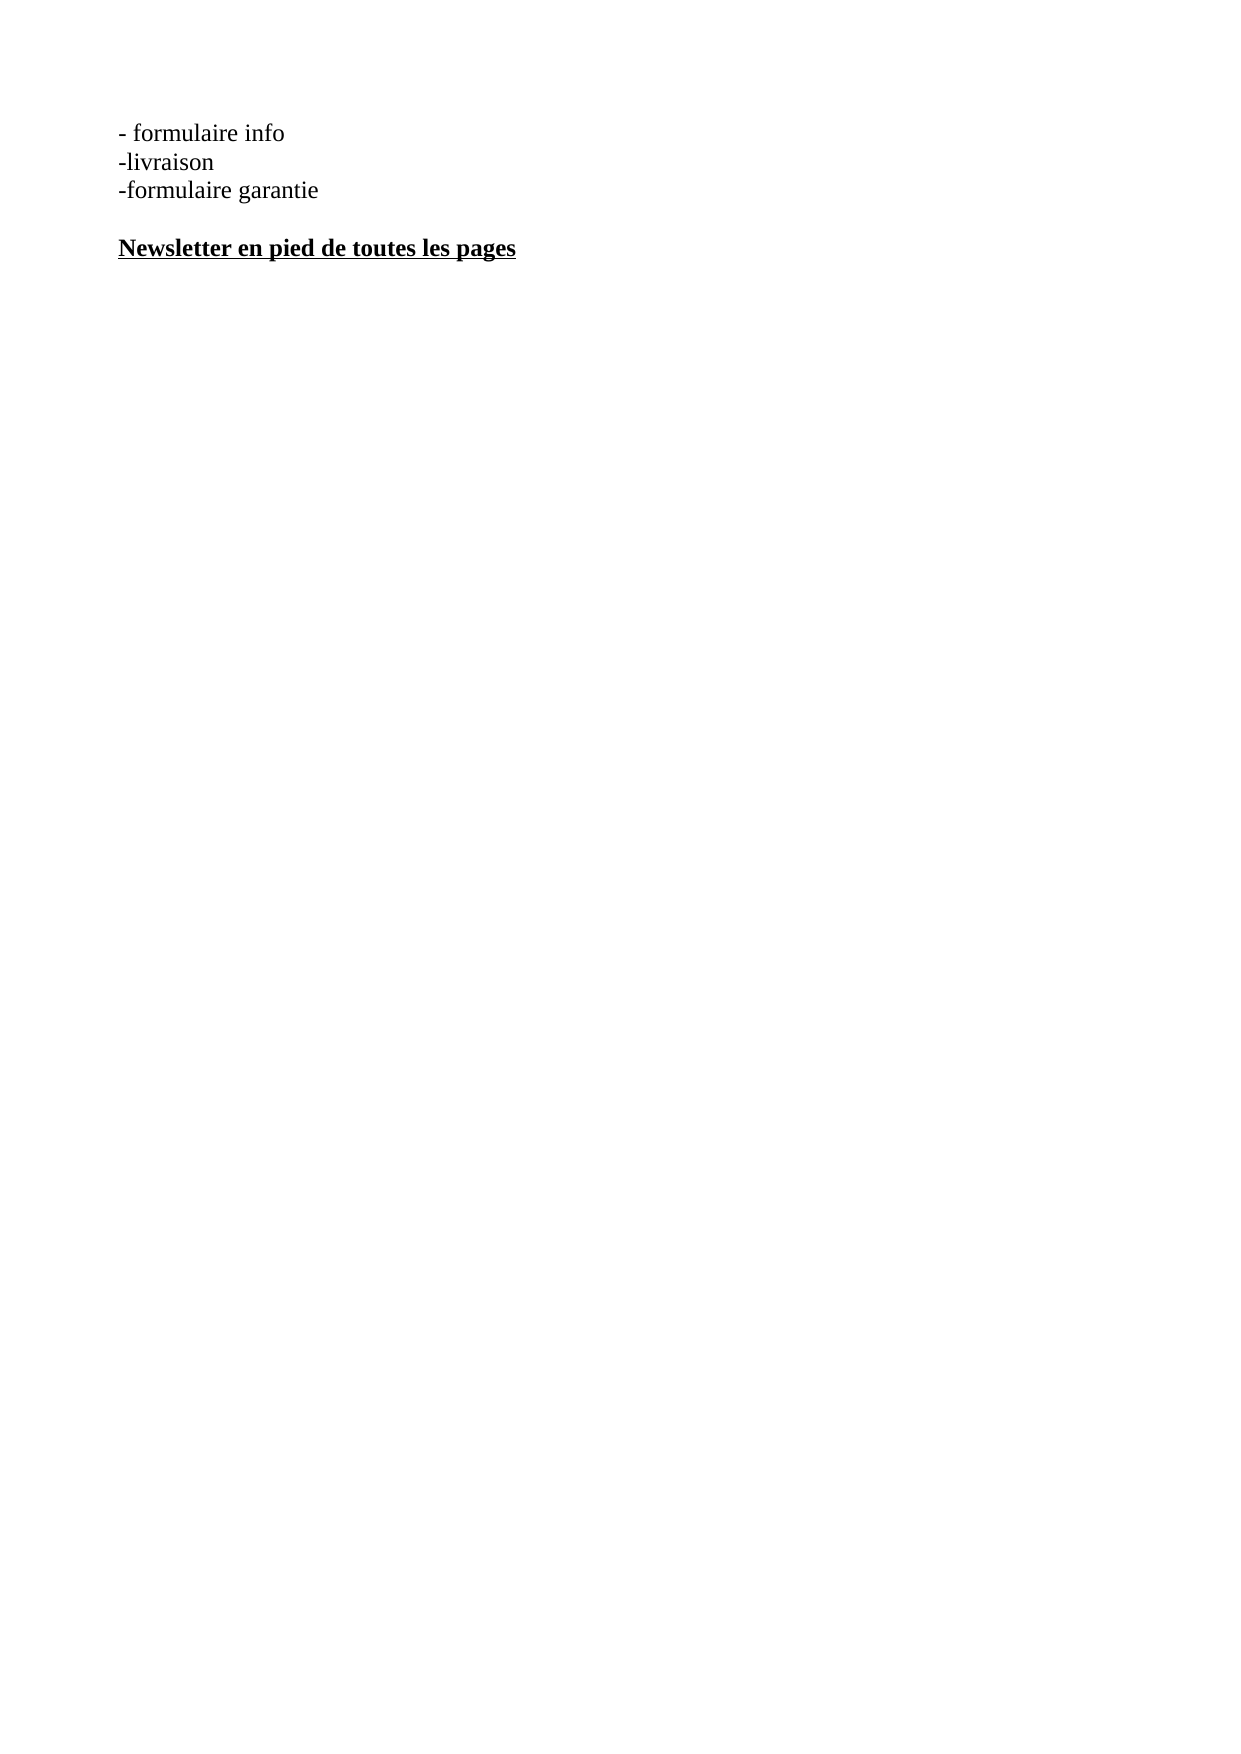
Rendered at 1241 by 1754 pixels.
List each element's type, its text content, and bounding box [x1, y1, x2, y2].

text Newsletter en pied de toutes les pages [118, 233, 1122, 262]
text - formulaire info [118, 118, 1122, 147]
text -livraison [118, 147, 1122, 176]
text -formulaire garantie [118, 176, 1122, 204]
